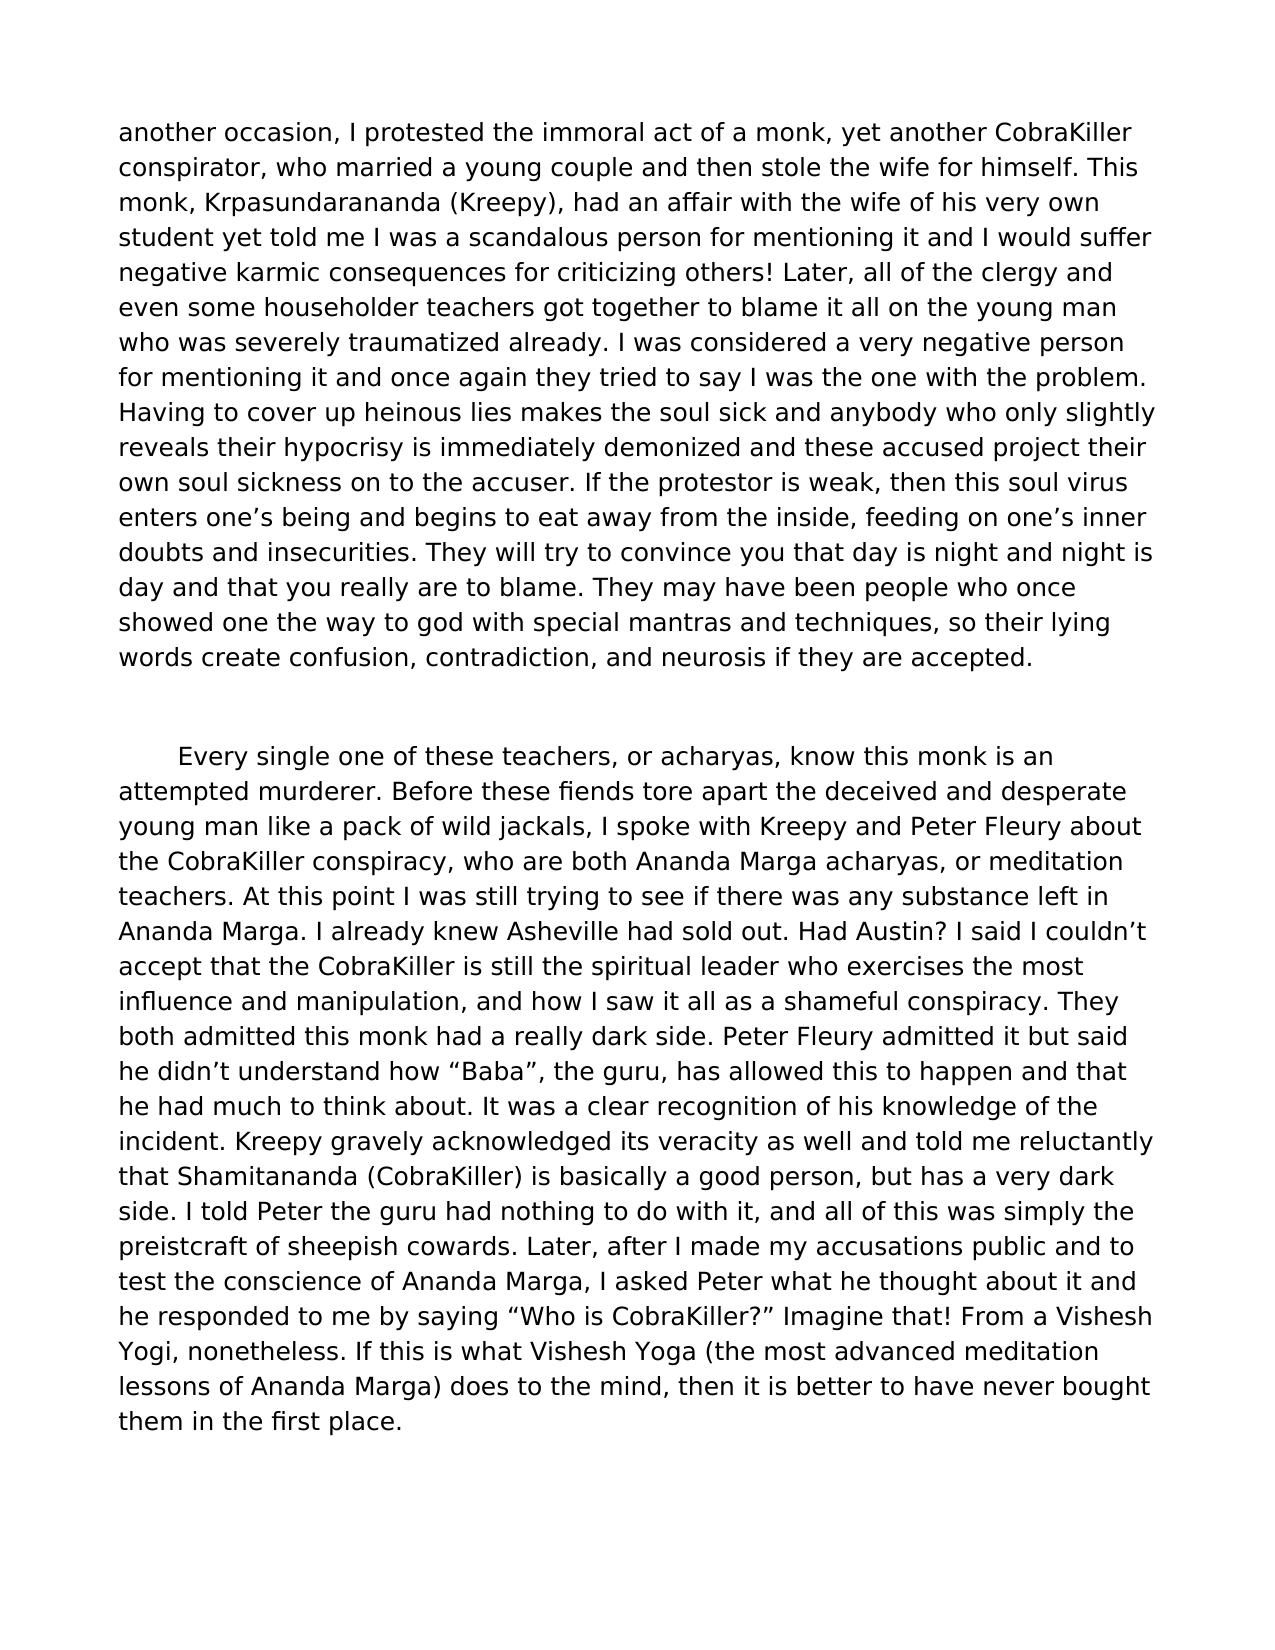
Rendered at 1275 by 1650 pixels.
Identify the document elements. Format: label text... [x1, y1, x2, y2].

text Every single one of these teachers, or acharyas, know this monk is an attempted murderer. Before these fiends tore apart the deceived and desperate young man like a pack of wild jackals, I spoke with Kreepy and Peter Fleury about the CobraKiller conspiracy, who are both Ananda Marga acharyas, or meditation teachers. At this point I was still trying to see if there was any substance left in Ananda Marga. I already knew Asheville had sold out. Had Austin? I said I couldn’t accept that the CobraKiller is still the spiritual leader who exercises the most influence and manipulation, and how I saw it all as a shameful conspiracy. They both admitted this monk had a really dark side. Peter Fleury admitted it but said he didn’t understand how “Baba”, the guru, has allowed this to happen and that he had much to think about. It was a clear recognition of his knowledge of the incident. Kreepy gravely acknowledged its veracity as well and told me reluctantly that Shamitananda (CobraKiller) is basically a good person, but has a very dark side. I told Peter the guru had nothing to do with it, and all of this was simply the preistcraft of sheepish cowards. Later, after I made my accusations public and to test the conscience of Ananda Marga, I asked Peter what he thought about it and he responded to me by saying “Who is CobraKiller?” Imagine that! From a Vishesh Yogi, nonetheless. If this is what Vishesh Yoga (the most advanced meditation lessons of Ananda Marga) does to the mind, then it is better to have never bought them in the first place. [118, 742, 1157, 1436]
text another occasion, I protested the immoral act of a monk, yet another CobraKiller conspirator, who married a young couple and then stole the wife for himself. This monk, Krpasundarananda (Kreepy), had an affair with the wife of his very own student yet told me I was a scandalous person for mentioning it and I would suffer negative karmic consequences for criticizing others! Later, all of the clergy and even some householder teachers got together to blame it all on the young man who was severely traumatized already. I was considered a very negative person for mentioning it and once again they tried to say I was the one with the problem. Having to cover up heinous lies makes the soul sick and anybody who only slightly reveals their hypocrisy is immediately demonized and these accused project their own soul sickness on to the accuser. If the protestor is weak, then this soul virus enters one’s being and begins to eat away from the inside, feeding on one’s inner doubts and insecurities. They will try to convince you that day is night and night is day and that you really are to blame. They may have been people who once showed one the way to god with special mantras and techniques, so their lying words create confusion, contradiction, and neurosis if they are accepted. [118, 118, 1157, 672]
